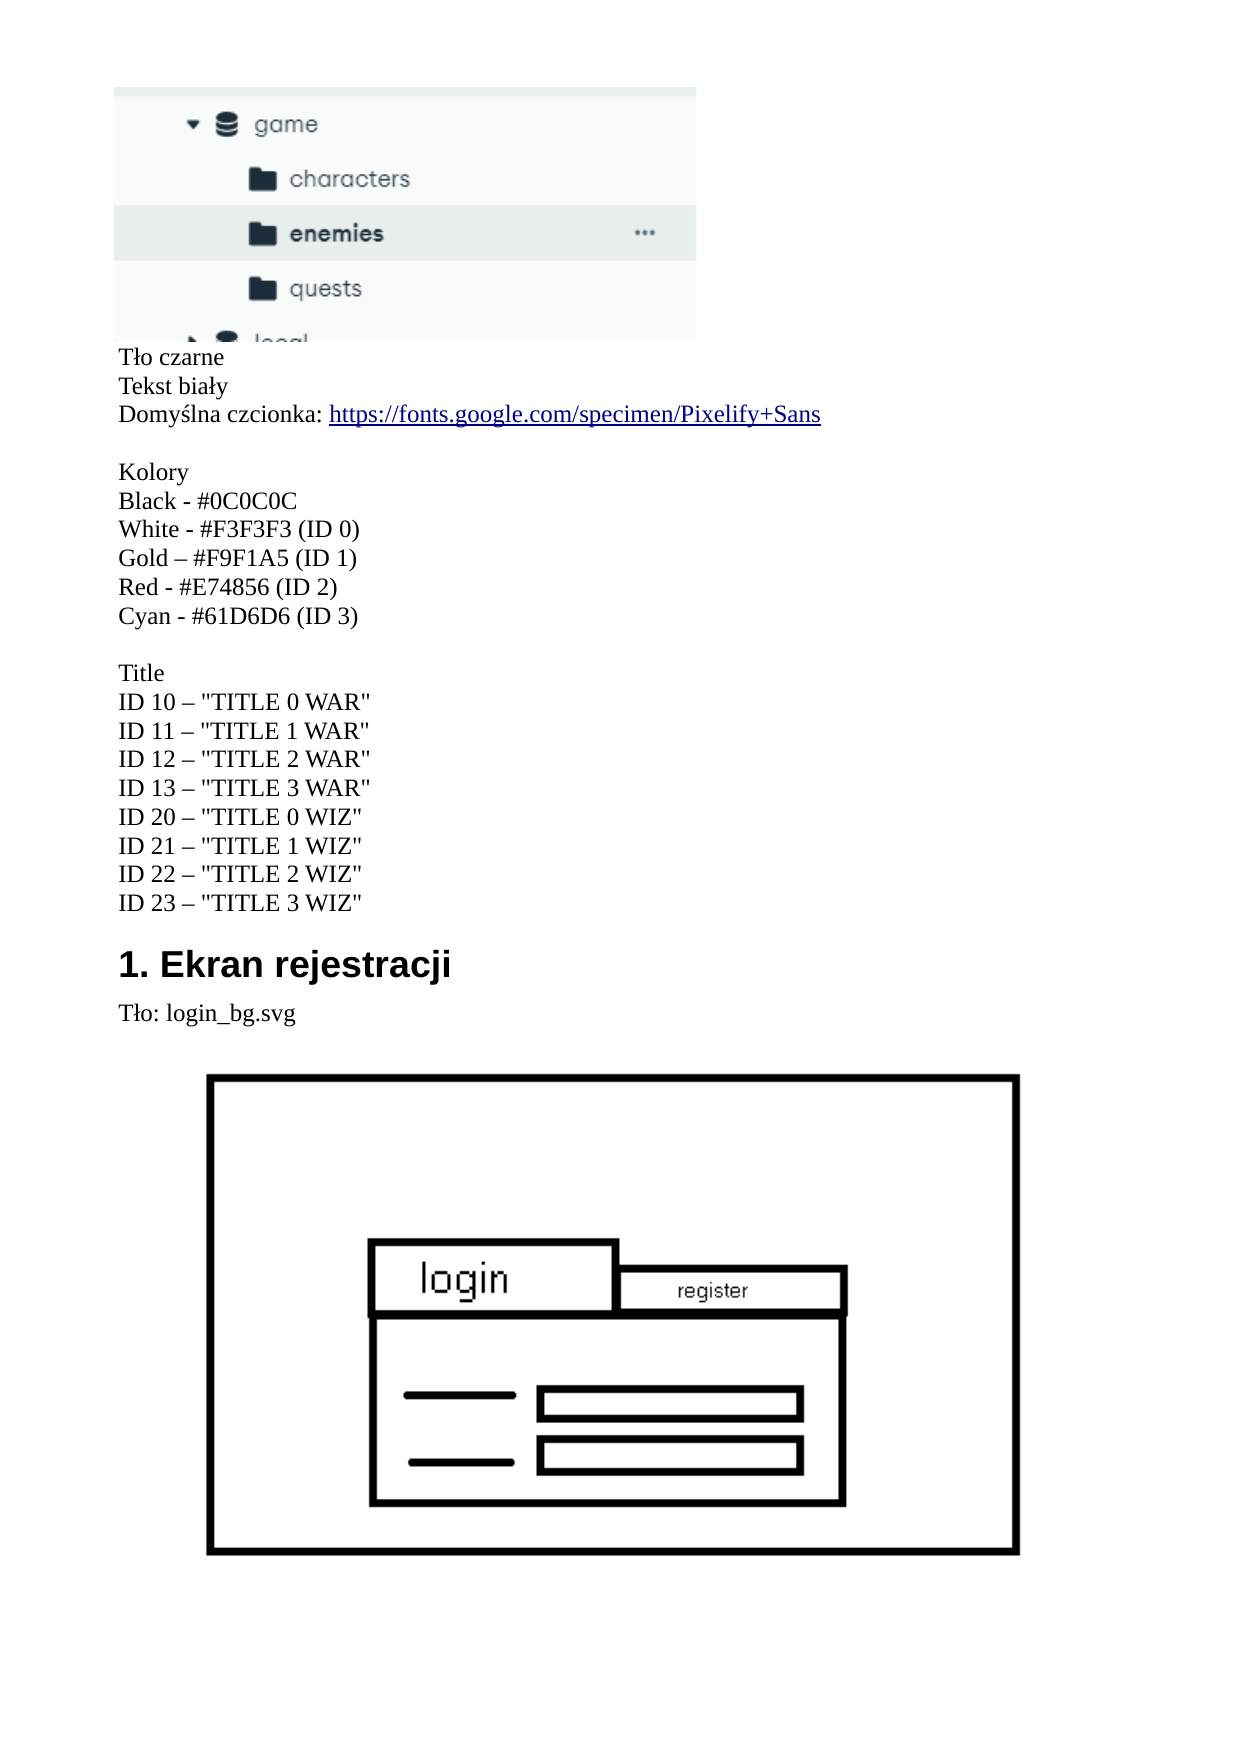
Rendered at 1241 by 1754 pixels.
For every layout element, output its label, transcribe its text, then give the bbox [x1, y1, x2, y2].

text ID 13 – "TITLE 3 WAR" [118, 773, 1122, 802]
text ID 21 – "TITLE 1 WIZ" [118, 831, 1122, 859]
text Gold – #F9F1A5 (ID 1) [118, 543, 1122, 572]
text Black - #0C0C0C [118, 486, 1122, 514]
text ID 11 – "TITLE 1 WAR" [118, 716, 1122, 744]
text Tło czarne [118, 118, 1122, 371]
text Tło: login_bg.svg [118, 998, 1122, 1026]
text White - #F3F3F3 (ID 0) [118, 514, 1122, 543]
subtitle 1. Ekran rejestracji [118, 942, 1122, 985]
text ID 23 – "TITLE 3 WIZ" [118, 888, 1122, 917]
text ID 20 – "TITLE 0 WIZ" [118, 802, 1122, 831]
text Domyślna czcionka: https://fonts.google.com/specimen/Pixelify+Sans [118, 399, 1122, 428]
text Red - #E74856 (ID 2) [118, 572, 1122, 601]
text ID 12 – "TITLE 2 WAR" [118, 744, 1122, 773]
text ID 10 – "TITLE 0 WAR" [118, 687, 1122, 716]
text Title [118, 658, 1122, 687]
text Kolory [118, 457, 1122, 486]
text Tekst biały [118, 371, 1122, 399]
text Cyan - #61D6D6 (ID 3) [118, 601, 1122, 629]
picture [113, 87, 698, 342]
text ID 22 – "TITLE 2 WIZ" [118, 859, 1122, 888]
picture [166, 1040, 1074, 1598]
